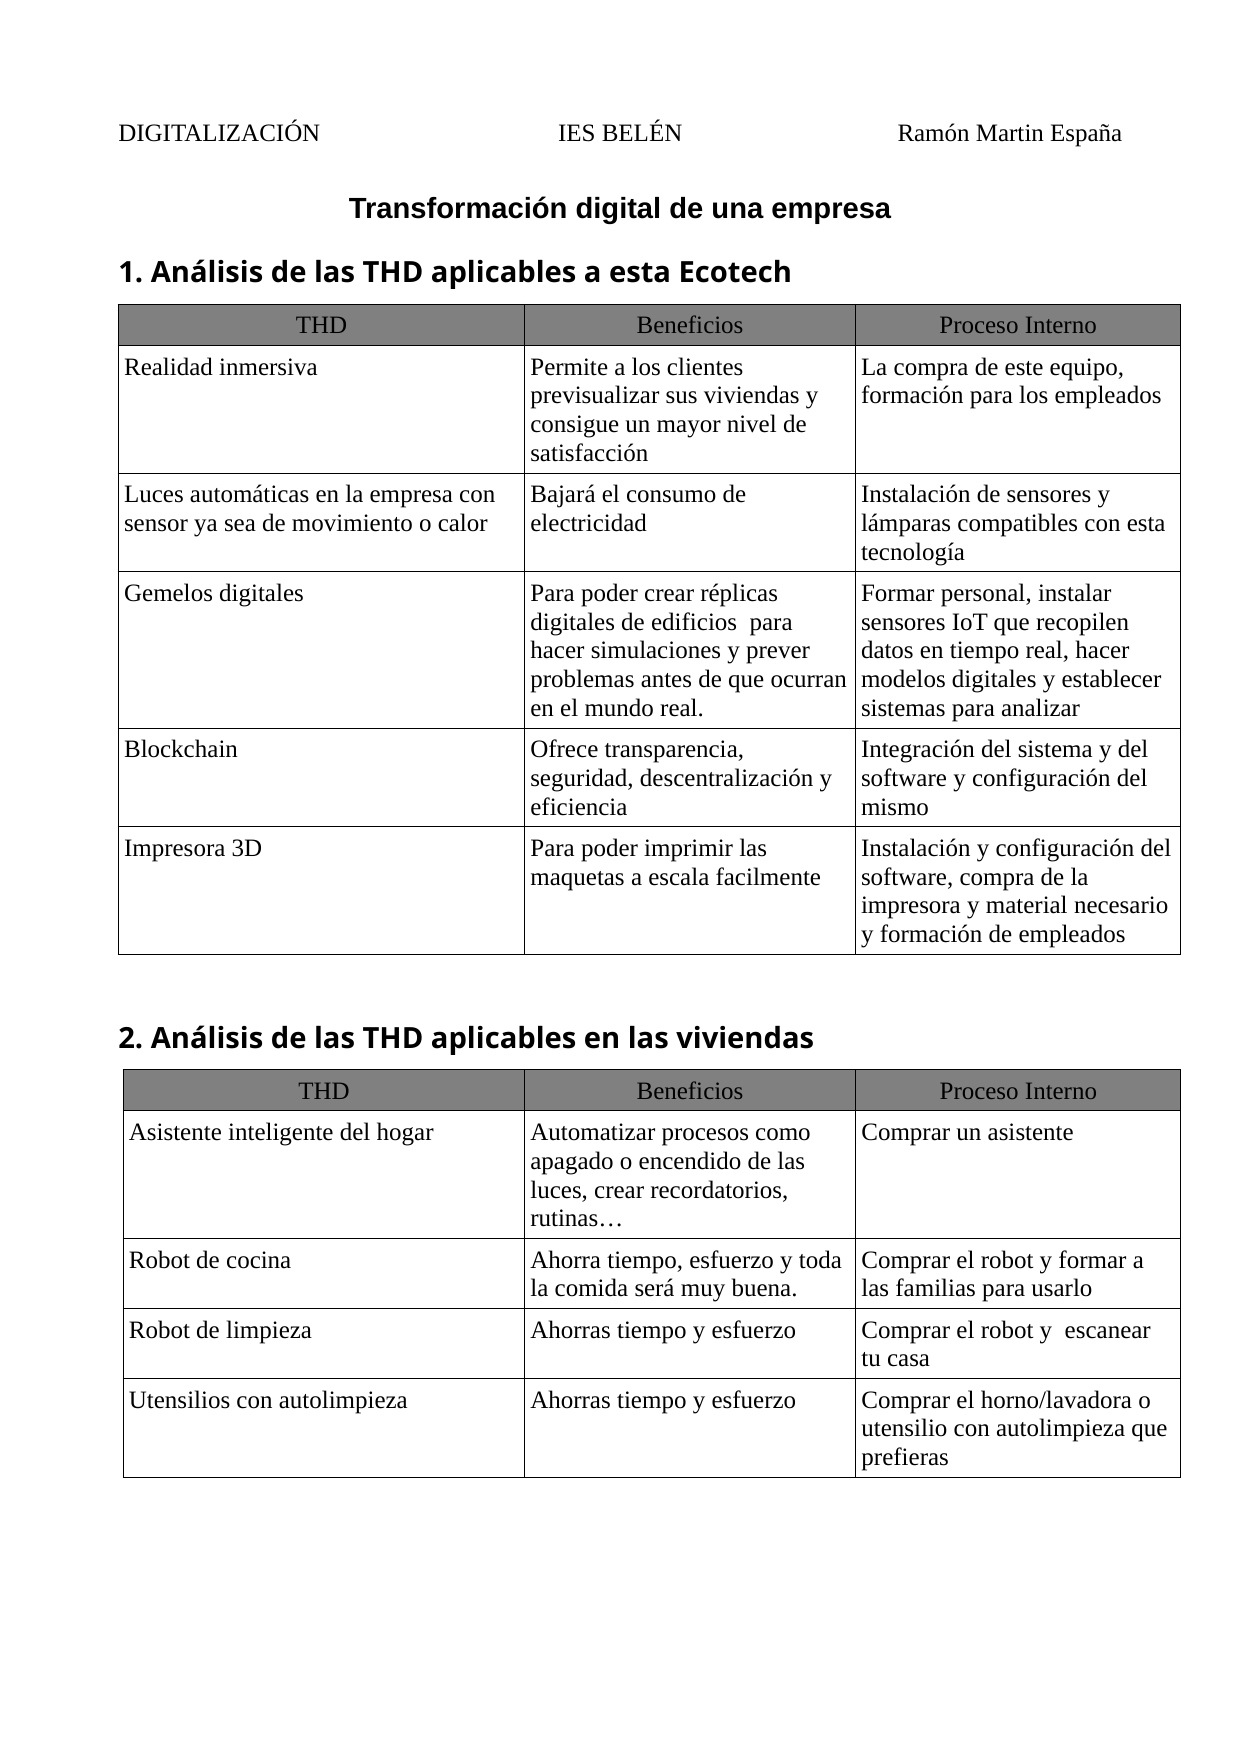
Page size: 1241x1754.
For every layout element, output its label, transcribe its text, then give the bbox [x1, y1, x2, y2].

table_cell Robot de cocina [124, 1239, 524, 1308]
table_cell Integración del sistema y del software y configuración del mismo [856, 729, 1180, 826]
table_cell La compra de este equipo, formación para los empleados [856, 346, 1180, 472]
table_cell Ahorras tiempo y esfuerzo [525, 1379, 855, 1477]
table_cell Instalación de sensores y lámparas compatibles con esta tecnología [856, 474, 1180, 571]
table_cell Gemelos digitales [119, 572, 524, 727]
table_header THD [124, 1070, 524, 1110]
table_cell Comprar un asistente [856, 1111, 1180, 1238]
table_cell Ahorra tiempo, esfuerzo y toda la comida será muy buena. [525, 1239, 855, 1308]
table_header Proceso Interno [856, 1070, 1180, 1110]
table_cell Luces automáticas en la empresa con sensor ya sea de movimiento o calor [119, 474, 524, 571]
subtitle 2. Análisis de las THD aplicables en las viviendas [118, 1017, 1122, 1057]
table_cell Impresora 3D [119, 827, 524, 954]
table_cell Permite a los clientes previsualizar sus viviendas y consigue un mayor nivel de satisfacción [525, 346, 855, 472]
table_header Beneficios [525, 1070, 855, 1110]
table_cell Realidad inmersiva [119, 346, 524, 472]
table_cell Para poder crear réplicas digitales de edificios para hacer simulaciones y prever problemas antes de que ocurran en el mundo real. [525, 572, 855, 727]
subtitle Transformación digital de una empresa [118, 191, 1122, 224]
table_cell Comprar el robot y formar a las familias para usarlo [856, 1239, 1180, 1308]
table_cell Asistente inteligente del hogar [124, 1111, 524, 1238]
table_cell Para poder imprimir las maquetas a escala facilmente [525, 827, 855, 954]
table_cell Utensilios con autolimpieza [124, 1379, 524, 1477]
table_cell Comprar el horno/lavadora o utensilio con autolimpieza que prefieras [856, 1379, 1180, 1477]
table_header Beneficios [525, 305, 855, 345]
table_cell Bajará el consumo de electricidad [525, 474, 855, 571]
table_cell Ofrece transparencia, seguridad, descentralización y eficiencia [525, 729, 855, 826]
subtitle 1. Análisis de las THD aplicables a esta Ecotech [118, 252, 1122, 291]
table_cell Instalación y configuración del software, compra de la impresora y material necesario y formación de empleados [856, 827, 1180, 954]
table_cell Formar personal, instalar sensores IoT que recopilen datos en tiempo real, hacer modelos digitales y establecer sistemas para analizar [856, 572, 1180, 727]
table_cell Automatizar procesos como apagado o encendido de las luces, crear recordatorios, rutinas… [525, 1111, 855, 1238]
table_cell Ahorras tiempo y esfuerzo [525, 1309, 855, 1378]
table_header THD [119, 305, 524, 345]
table_header Proceso Interno [856, 305, 1180, 345]
table_cell Blockchain [119, 729, 524, 826]
table_cell Comprar el robot y escanear tu casa [856, 1309, 1180, 1378]
table_cell Robot de limpieza [124, 1309, 524, 1378]
